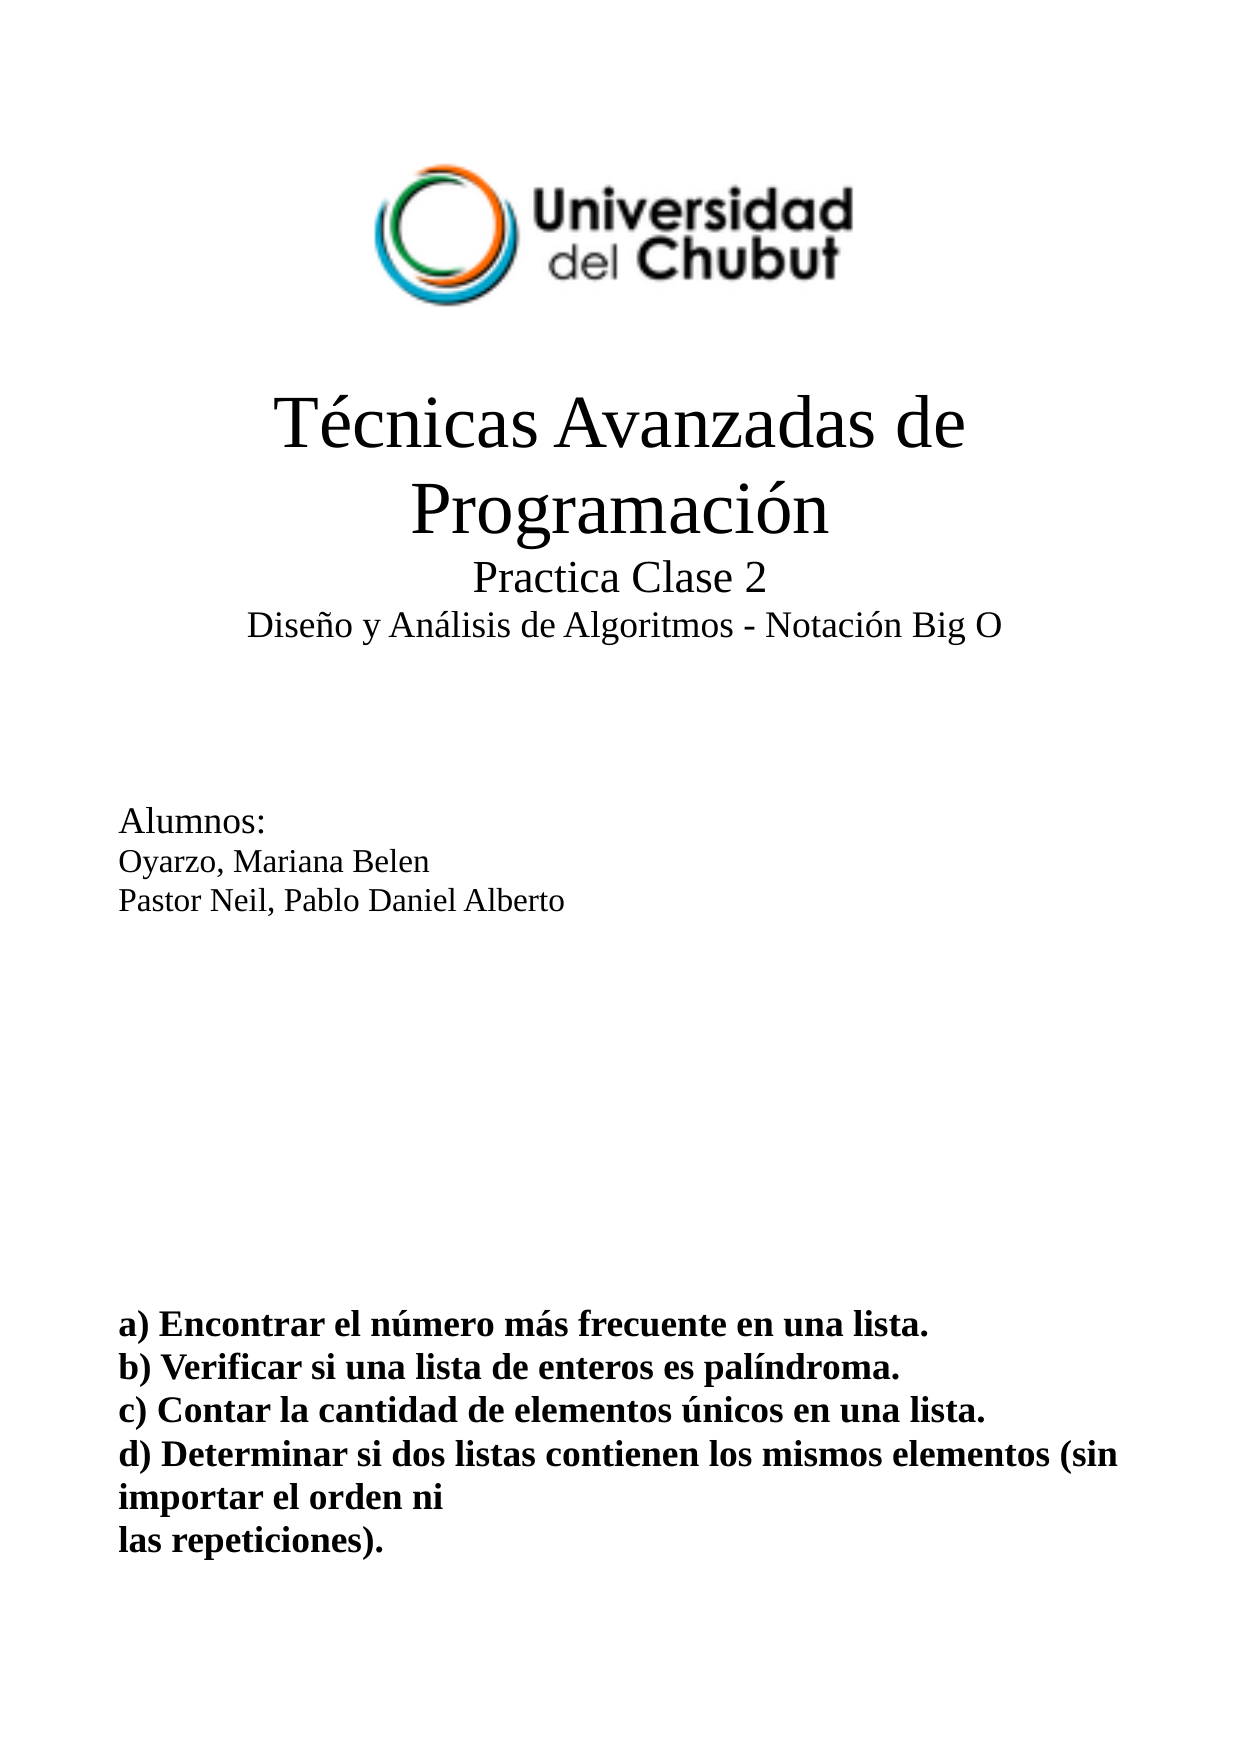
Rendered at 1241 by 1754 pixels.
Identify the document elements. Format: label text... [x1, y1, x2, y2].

text Alumnos: [118, 798, 1122, 842]
text Practica Clase 2 [118, 549, 1122, 602]
text Pastor Neil, Pablo Daniel Alberto [118, 880, 1122, 918]
text Oyarzo, Mariana Belen [118, 842, 1122, 880]
text a) Encontrar el número más frecuente en una lista. [118, 1302, 1122, 1345]
text b) Verificar si una lista de enteros es palíndroma. [118, 1345, 1122, 1388]
text Técnicas Avanzadas de Programación [118, 377, 1122, 549]
text d) Determinar si dos listas contienen los mismos elementos (sin importar el orden ni [118, 1431, 1122, 1517]
text las repeticiones). [118, 1517, 1122, 1560]
picture [329, 118, 912, 351]
text c) Contar la cantidad de elementos únicos en una lista. [118, 1388, 1122, 1431]
text Diseño y Análisis de Algoritmos - Notación Big O [118, 602, 1122, 645]
